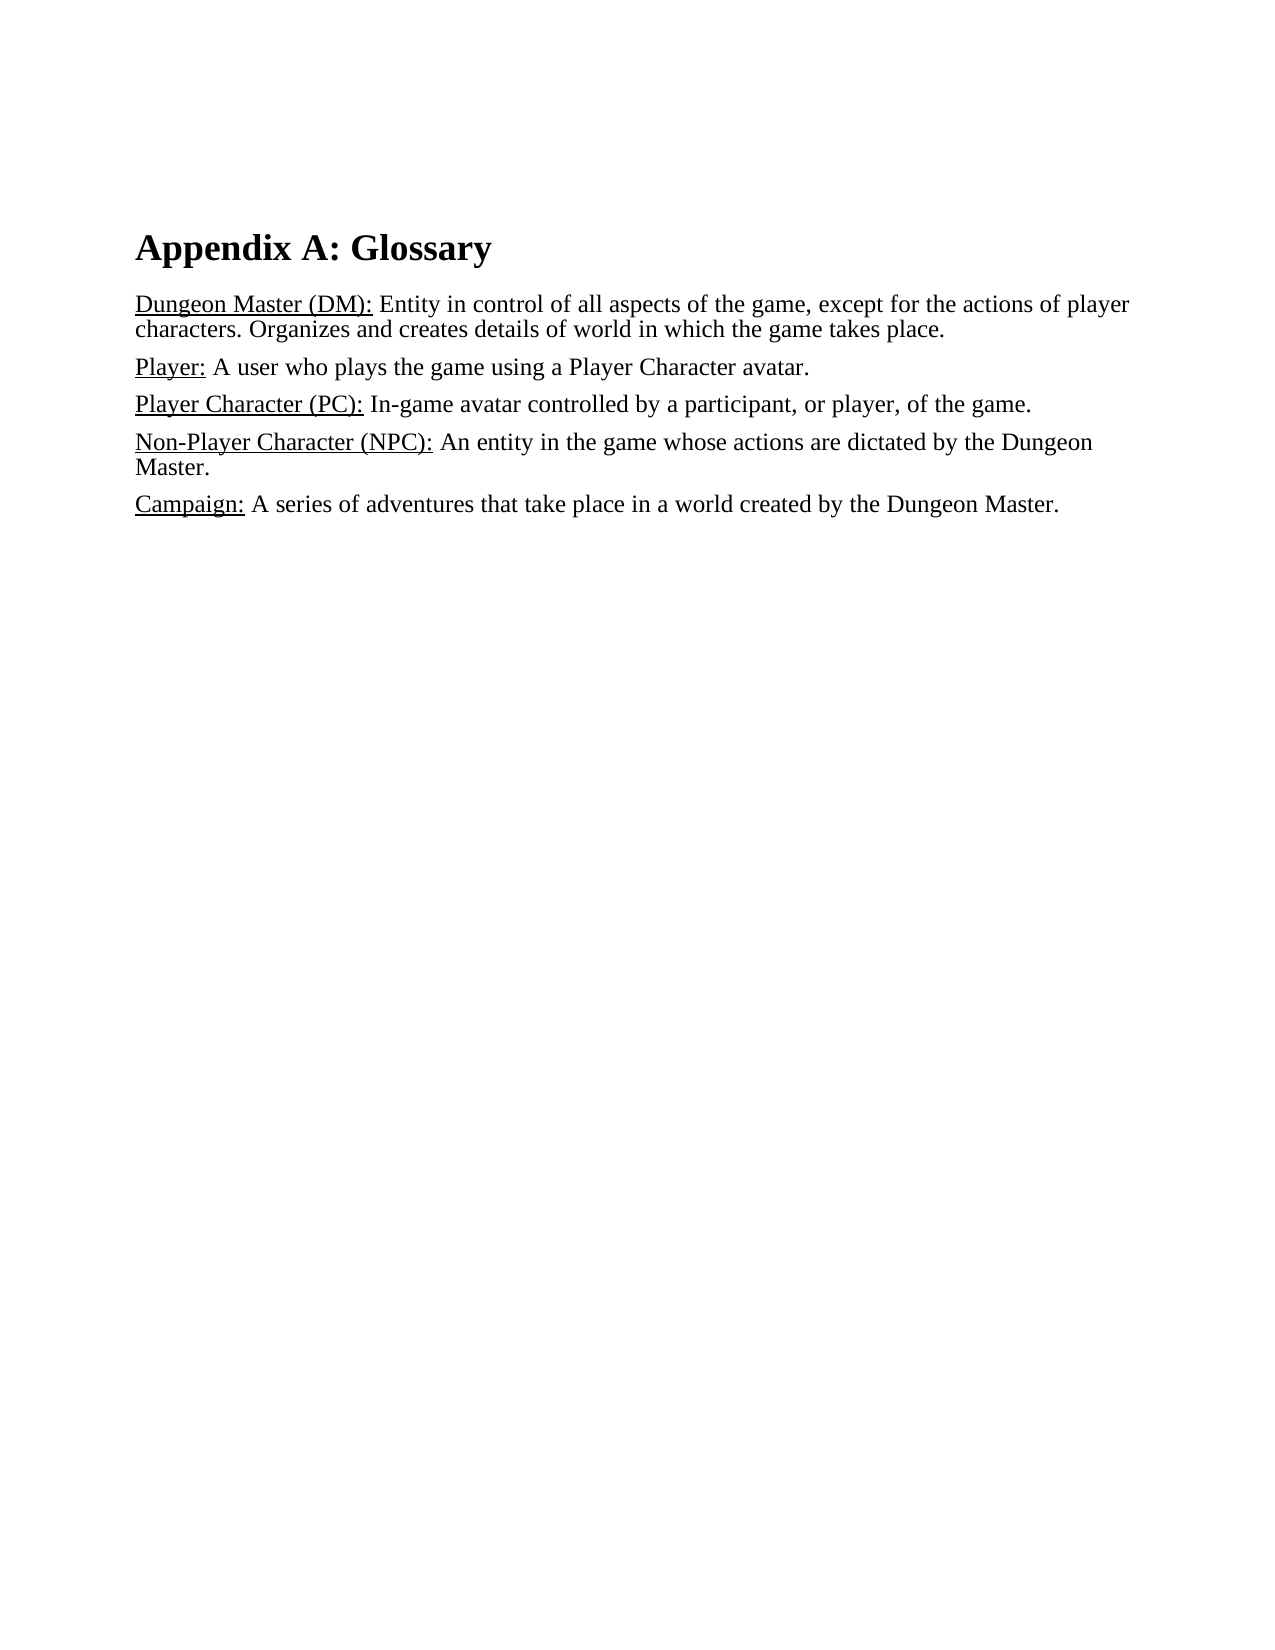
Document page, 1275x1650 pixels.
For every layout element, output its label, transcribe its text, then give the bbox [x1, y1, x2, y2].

text Dungeon Master (DM): Entity in control of all aspects of the game, except for the actions of player characters. Organizes and creates details of world in which the game takes place. [135, 293, 1140, 343]
text Non-Player Character (NPC): An entity in the game whose actions are dictated by the Dungeon Master. [135, 430, 1140, 480]
text Player: A user who plays the game using a Player Character avatar. [135, 355, 1140, 380]
text Appendix A: Glossary [135, 225, 1140, 268]
text Campaign: A series of adventures that take place in a world created by the Dungeon Master. [135, 493, 1140, 518]
text Player Character (PC): In-game avatar controlled by a participant, or player, of the game. [135, 393, 1140, 418]
